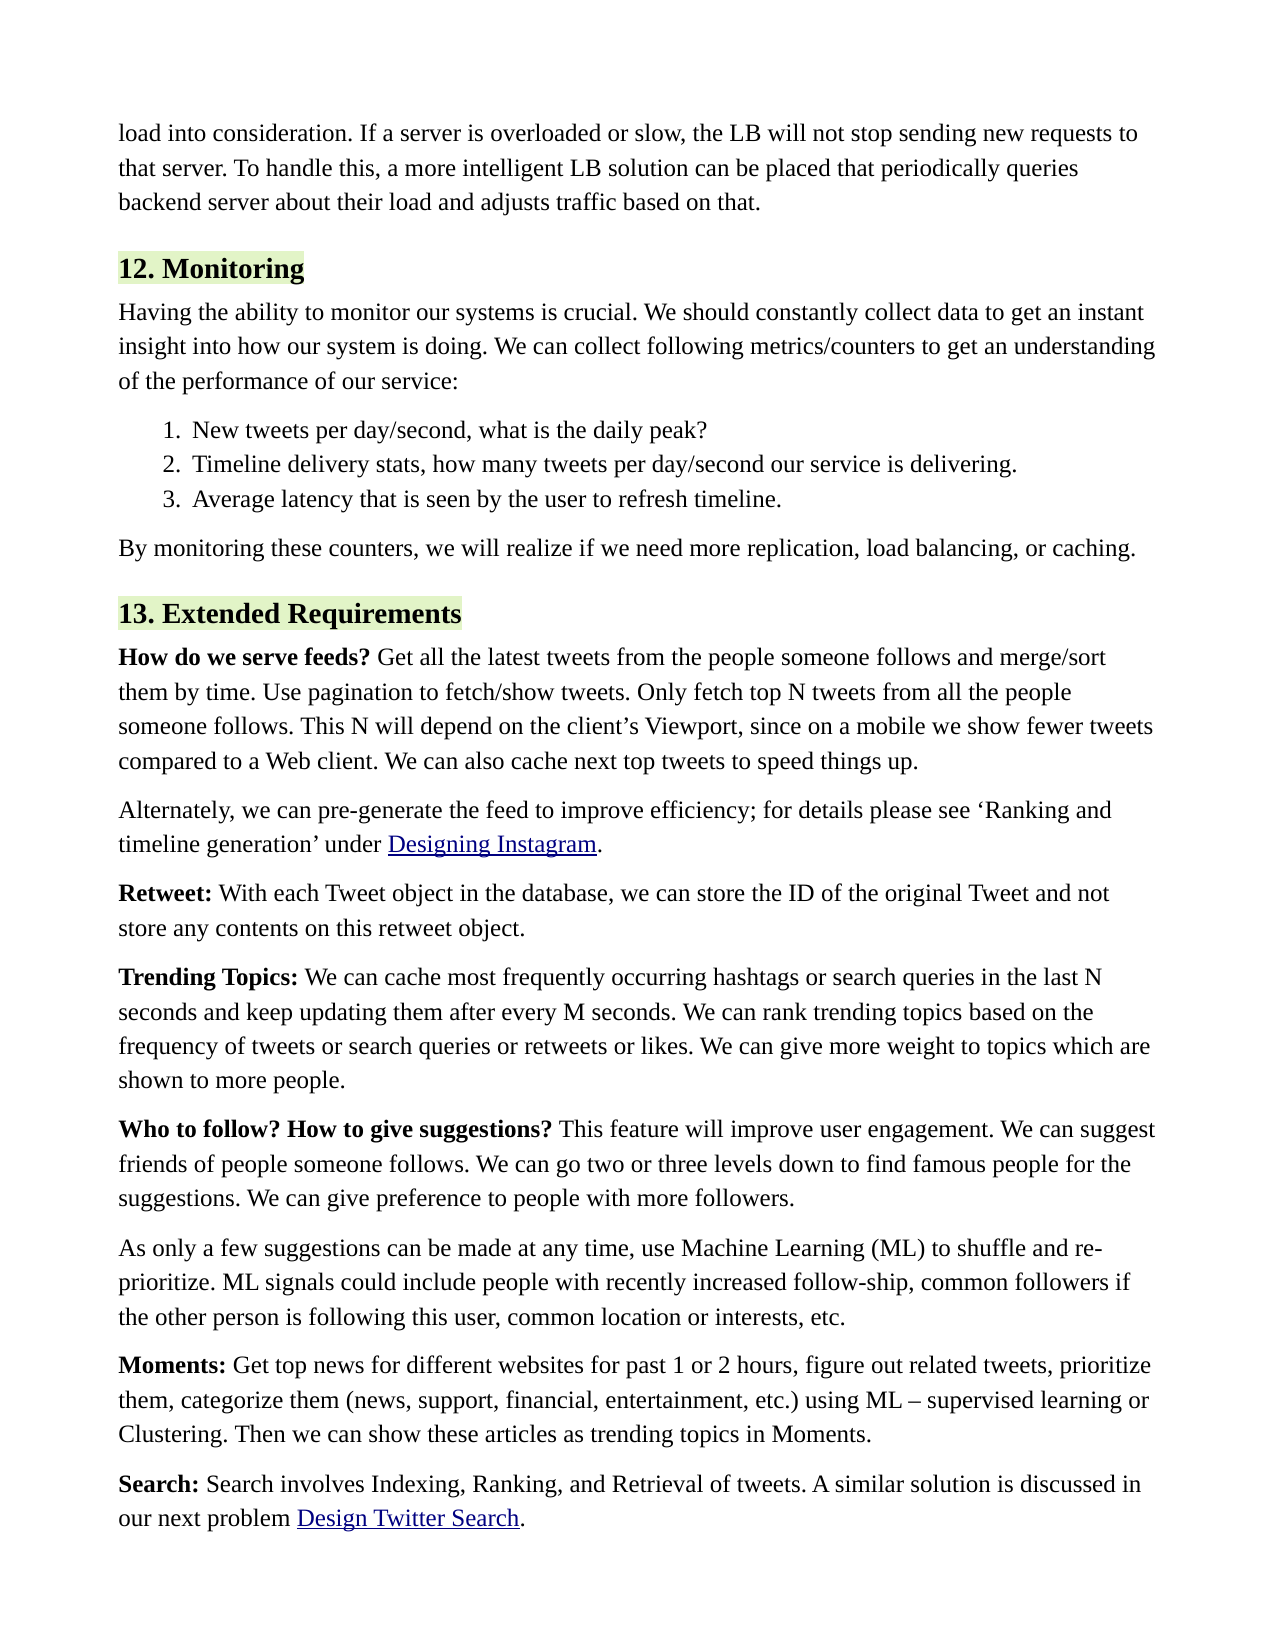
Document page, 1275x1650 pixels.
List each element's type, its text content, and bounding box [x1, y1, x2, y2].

text As only a few suggestions can be made at any time, use Machine Learning (ML) to shuffle and re-prioritize. ML signals could include people with recently increased follow-ship, common followers if the other person is following this user, common location or interests, etc. [118, 1233, 1157, 1330]
text By monitoring these counters, we will realize if we need more replication, load balancing, or caching. [118, 533, 1157, 562]
text Search: Search involves Indexing, Ranking, and Retrieval of tweets. A similar solution is discussed in our next problem Design Twitter Search. [118, 1469, 1157, 1532]
list Average latency that is seen by the user to refresh timeline. [162, 484, 1157, 512]
text Retweet: With each Tweet object in the database, we can store the ID of the original Tweet and not store any contents on this retweet object. [118, 878, 1157, 942]
list Timeline delivery stats, how many tweets per day/second our service is delivering. [162, 449, 1157, 478]
text Moments: Get top news for different websites for past 1 or 2 hours, figure out related tweets, prioritize them, categorize them (news, support, financial, entertainment, etc.) using ML – supervised learning or Clustering. Then we can show these articles as trending topics in Moments. [118, 1351, 1157, 1448]
text Alternately, we can pre-generate the feed to improve efficiency; for details please see ‘Ranking and timeline generation’ under Designing Instagram. [118, 795, 1157, 858]
text Having the ability to monitor our systems is crucial. We should constantly collect data to get an instant insight into how our system is doing. We can collect following metrics/counters to get an understanding of the performance of our service: [118, 297, 1157, 394]
text How do we serve feeds? Get all the latest tweets from the people someone follows and merge/sort them by time. Use pagination to fetch/show tweets. Only fetch top N tweets from all the people someone follows. This N will depend on the client’s Viewport, since on a mobile we show fewer tweets compared to a Web client. We can also cache next top tweets to speed things up. [118, 642, 1157, 775]
text Trending Topics: We can cache most frequently occurring hashtags or search queries in the last N seconds and keep updating them after every M seconds. We can rank trending topics based on the frequency of tweets or search queries or retweets or likes. We can give more weight to topics which are shown to more people. [118, 962, 1157, 1094]
subtitle 13. Extended Requirements [118, 596, 1157, 630]
list New tweets per day/second, what is the daily peak? [162, 415, 1157, 443]
text Who to follow? How to give suggestions? This feature will improve user engagement. We can suggest friends of people someone follows. We can go two or three levels down to find famous people for the suggestions. We can give preference to people with more followers. [118, 1114, 1157, 1212]
text load into consideration. If a server is overloaded or slow, the LB will not stop sending new requests to that server. To handle this, a more intelligent LB solution can be placed that periodically queries backend server about their load and adjusts traffic based on that. [118, 118, 1157, 216]
subtitle 12. Monitoring [118, 251, 1157, 284]
